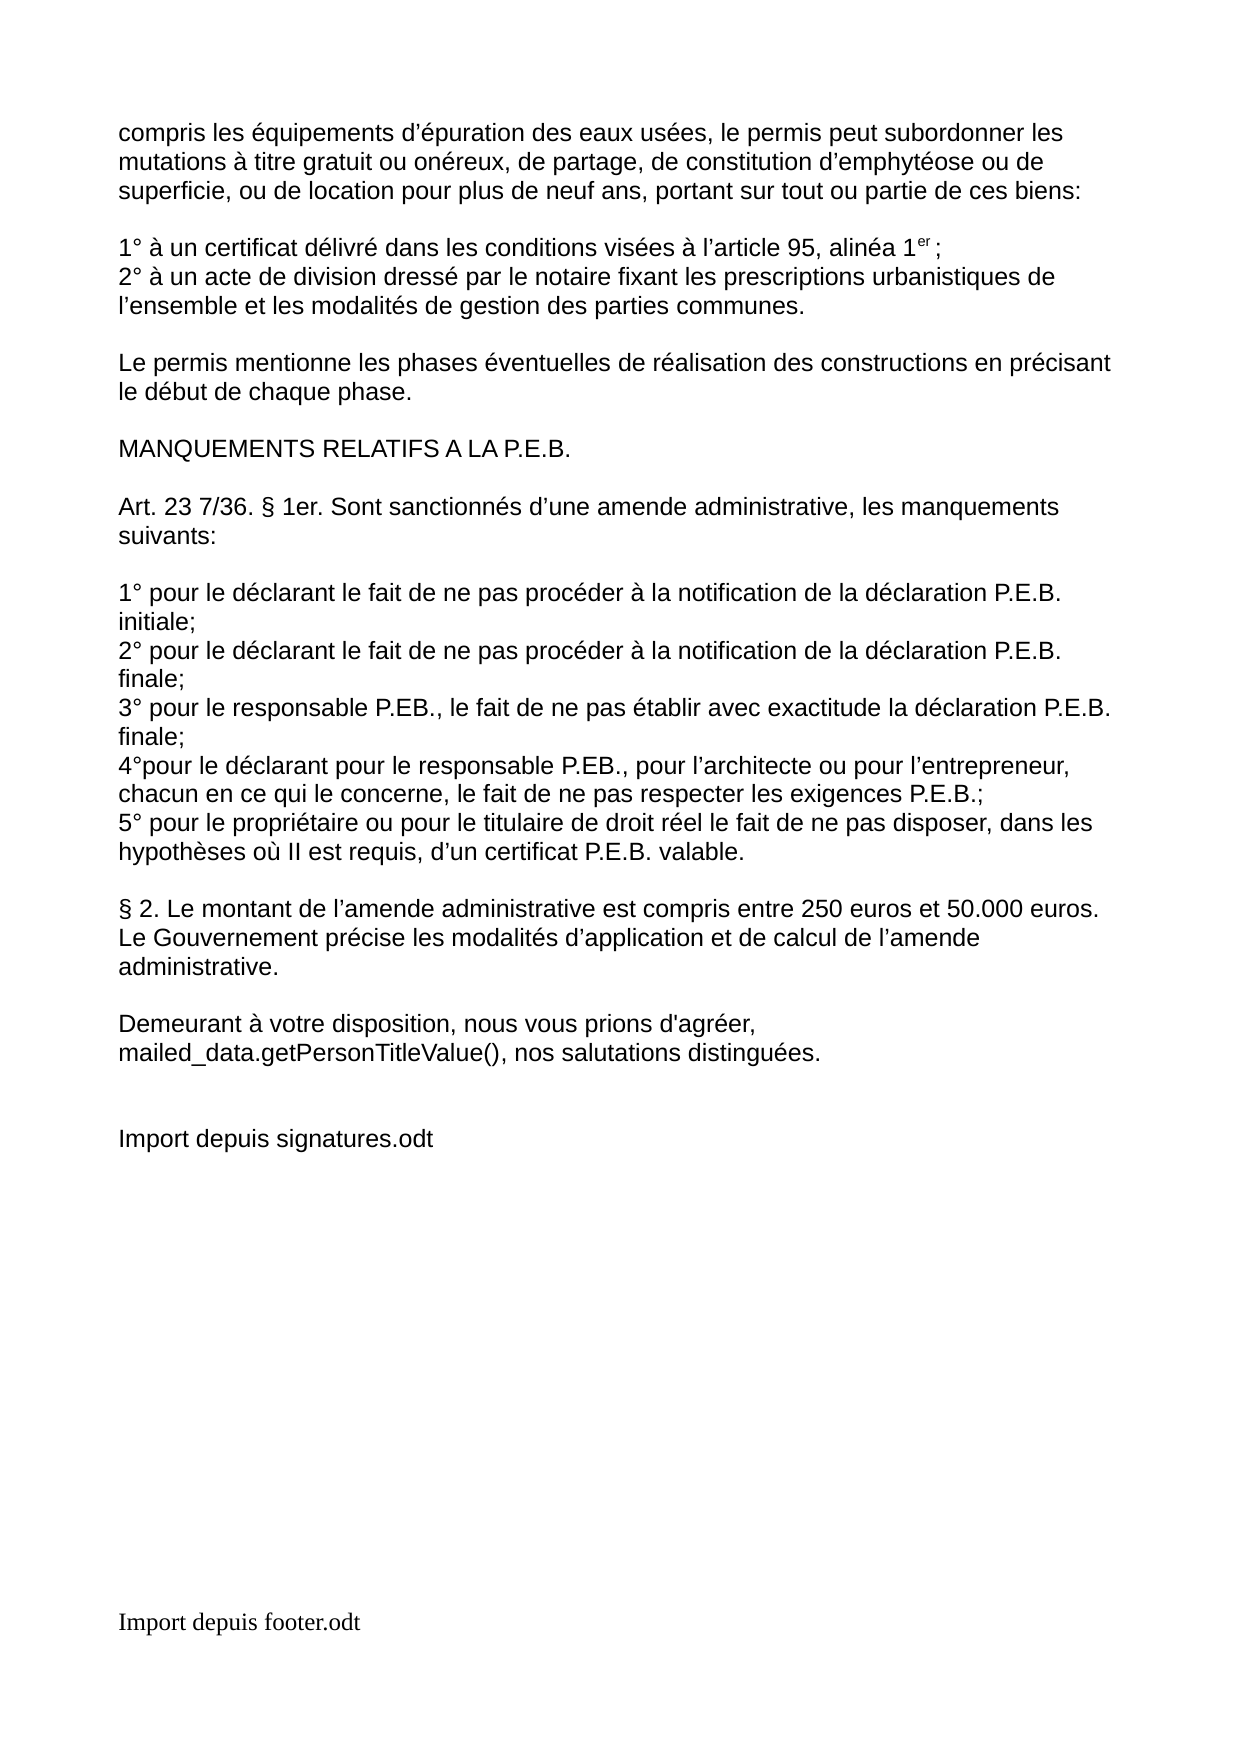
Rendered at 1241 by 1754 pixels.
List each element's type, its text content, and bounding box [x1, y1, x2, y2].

text 3° pour le responsable P.EB., le fait de ne pas établir avec exactitude la déclaration P.E.B. finale; [118, 693, 1122, 751]
text 2° pour le déclarant le fait de ne pas procéder à la notification de la déclaration P.E.B. finale; [118, 636, 1122, 693]
text 5° pour le propriétaire ou pour le titulaire de droit réel le fait de ne pas disposer, dans les hypothèses où II est requis, d’un certificat P.E.B. valable. [118, 808, 1122, 866]
text Demeurant à votre disposition, nous vous prions d'agréer, mailed_data.getPersonTitleValue(), nos salutations distinguées. [118, 1009, 1122, 1067]
text § 2. Le montant de l’amende administrative est compris entre 250 euros et 50.000 euros. Le Gouvernement précise les modalités d’application et de calcul de l’amende administrative. [118, 894, 1122, 981]
text MANQUEMENTS RELATIFS A LA P.E.B. [118, 434, 1122, 463]
text 1° à un certificat délivré dans les conditions visées à l’article 95, alinéa 1er ; [118, 233, 1122, 262]
text 4°pour le déclarant pour le responsable P.EB., pour l’architecte ou pour l’entrepreneur, chacun en ce qui le concerne, le fait de ne pas respecter les exigences P.E.B.; [118, 751, 1122, 808]
text 2° à un acte de division dressé par le notaire fixant les prescriptions urbanistiques de l’ensemble et les modalités de gestion des parties communes. [118, 262, 1122, 319]
text 1° pour le déclarant le fait de ne pas procéder à la notification de la déclaration P.E.B. initiale; [118, 578, 1122, 636]
text Import depuis signatures.odt [118, 1124, 1122, 1153]
text Art. 23 7/36. § 1er. Sont sanctionnés d’une amende administrative, les manquements suivants: [118, 492, 1122, 549]
text Le permis mentionne les phases éventuelles de réalisation des constructions en précisant le début de chaque phase. [118, 348, 1122, 406]
text compris les équipements d’épuration des eaux usées, le permis peut subordonner les mutations à titre gratuit ou onéreux, de partage, de constitution d’emphytéose ou de superficie, ou de location pour plus de neuf ans, portant sur tout ou partie de ces biens: [118, 118, 1122, 204]
